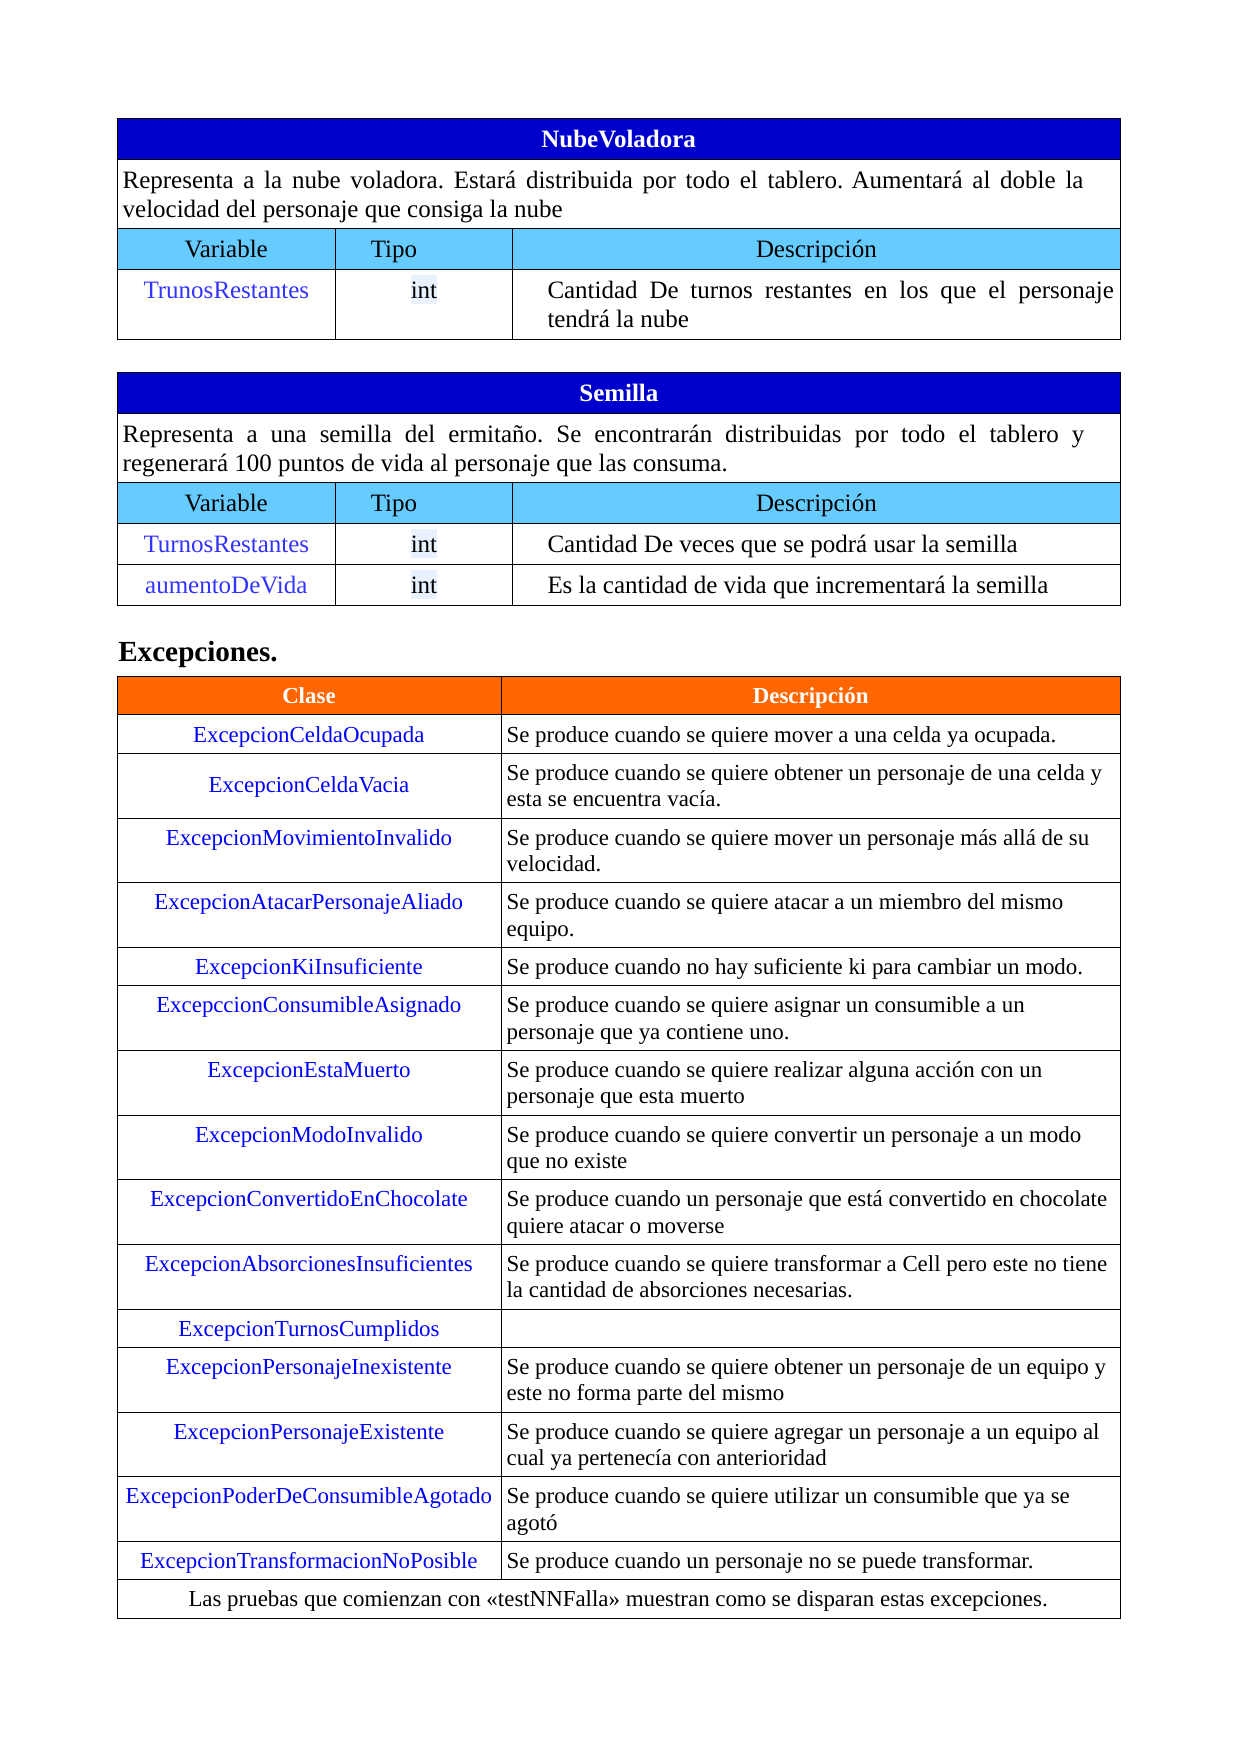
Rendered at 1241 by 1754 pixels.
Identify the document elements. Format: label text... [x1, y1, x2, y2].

table_cell ExcepccionConsumibleAsignado [118, 986, 501, 1050]
table_cell Tipo [336, 229, 512, 269]
table_header NubeVoladora [118, 119, 1120, 159]
table_cell ExcepcionModoInvalido [118, 1116, 501, 1179]
table_header Semilla [118, 373, 1120, 413]
table_cell Se produce cuando no hay suficiente ki para cambiar un modo. [502, 948, 1120, 985]
table_cell ExcepcionPersonajeExistente [118, 1413, 501, 1476]
table_cell Es la cantidad de vida que incrementará la semilla [513, 565, 1120, 604]
table_cell ExcepcionCeldaOcupada [118, 715, 501, 753]
table_cell ExcepcionEstaMuerto [118, 1051, 501, 1114]
table_header Clase [118, 677, 501, 714]
table_cell int [336, 565, 512, 604]
table_cell ExcepcionKiInsuficiente [118, 948, 501, 985]
table_cell Cantidad De veces que se podrá usar la semilla [513, 524, 1120, 564]
table_cell TurnosRestantes [118, 524, 335, 564]
table_cell Se produce cuando se quiere mover a una celda ya ocupada. [502, 715, 1120, 753]
table_cell Se produce cuando se quiere agregar un personaje a un equipo al cual ya pertenecía con anterioridad [502, 1413, 1120, 1476]
table_header Descripción [502, 677, 1120, 714]
table_cell ExcepcionPersonajeInexistente [118, 1348, 501, 1412]
table_cell Se produce cuando se quiere convertir un personaje a un modo que no existe [502, 1116, 1120, 1179]
table_cell ExcepcionTurnosCumplidos [118, 1310, 501, 1347]
table_cell TrunosRestantes [118, 270, 335, 338]
table_cell ExcepcionAtacarPersonajeAliado [118, 883, 501, 947]
table_cell Se produce cuando se quiere realizar alguna acción con un personaje que esta muerto [502, 1051, 1120, 1114]
table_cell ExcepcionTransformacionNoPosible [118, 1542, 501, 1579]
table_cell Cantidad De turnos restantes en los que el personaje tendrá la nube [513, 270, 1120, 338]
table_cell Se produce cuando un personaje que está convertido en chocolate quiere atacar o moverse [502, 1180, 1120, 1244]
table_cell ExcepcionCeldaVacia [118, 754, 501, 817]
table_cell Se produce cuando se quiere obtener un personaje de un equipo y este no forma parte del mismo [502, 1348, 1120, 1412]
table_cell Descripción [513, 229, 1120, 269]
table_cell aumentoDeVida [118, 565, 335, 604]
table_cell ExcepcionPoderDeConsumibleAgotado [118, 1477, 501, 1541]
table_cell Tipo [336, 483, 512, 523]
table_cell int [336, 524, 512, 564]
table_cell Se produce cuando se quiere atacar a un miembro del mismo equipo. [502, 883, 1120, 947]
table_cell ExcepcionMovimientoInvalido [118, 819, 501, 882]
table_cell Se produce cuando se quiere transformar a Cell pero este no tiene la cantidad de absorciones necesarias. [502, 1245, 1120, 1308]
table_cell Se produce cuando se quiere utilizar un consumible que ya se agotó [502, 1477, 1120, 1541]
table_cell [502, 1310, 1120, 1347]
table_cell Variable [118, 229, 335, 269]
table_cell Representa a una semilla del ermitaño. Se encontrarán distribuidas por todo el tablero y regenerará 100 puntos de vida al personaje que las consuma. [118, 414, 1120, 482]
table_cell Se produce cuando se quiere asignar un consumible a un personaje que ya contiene uno. [502, 986, 1120, 1050]
subtitle Excepciones. [118, 634, 1122, 668]
table_cell Se produce cuando se quiere obtener un personaje de una celda y esta se encuentra vacía. [502, 754, 1120, 817]
table_cell Las pruebas que comienzan con «testNNFalla» muestran como se disparan estas excepciones. [118, 1580, 1120, 1618]
table_cell Descripción [513, 483, 1120, 523]
table_cell Se produce cuando se quiere mover un personaje más allá de su velocidad. [502, 819, 1120, 882]
table_cell ExcepcionConvertidoEnChocolate [118, 1180, 501, 1244]
table_cell Se produce cuando un personaje no se puede transformar. [502, 1542, 1120, 1579]
table_cell Representa a la nube voladora. Estará distribuida por todo el tablero. Aumentará al doble la velocidad del personaje que consiga la nube [118, 160, 1120, 228]
table_cell int [336, 270, 512, 338]
table_cell ExcepcionAbsorcionesInsuficientes [118, 1245, 501, 1308]
table_cell Variable [118, 483, 335, 523]
